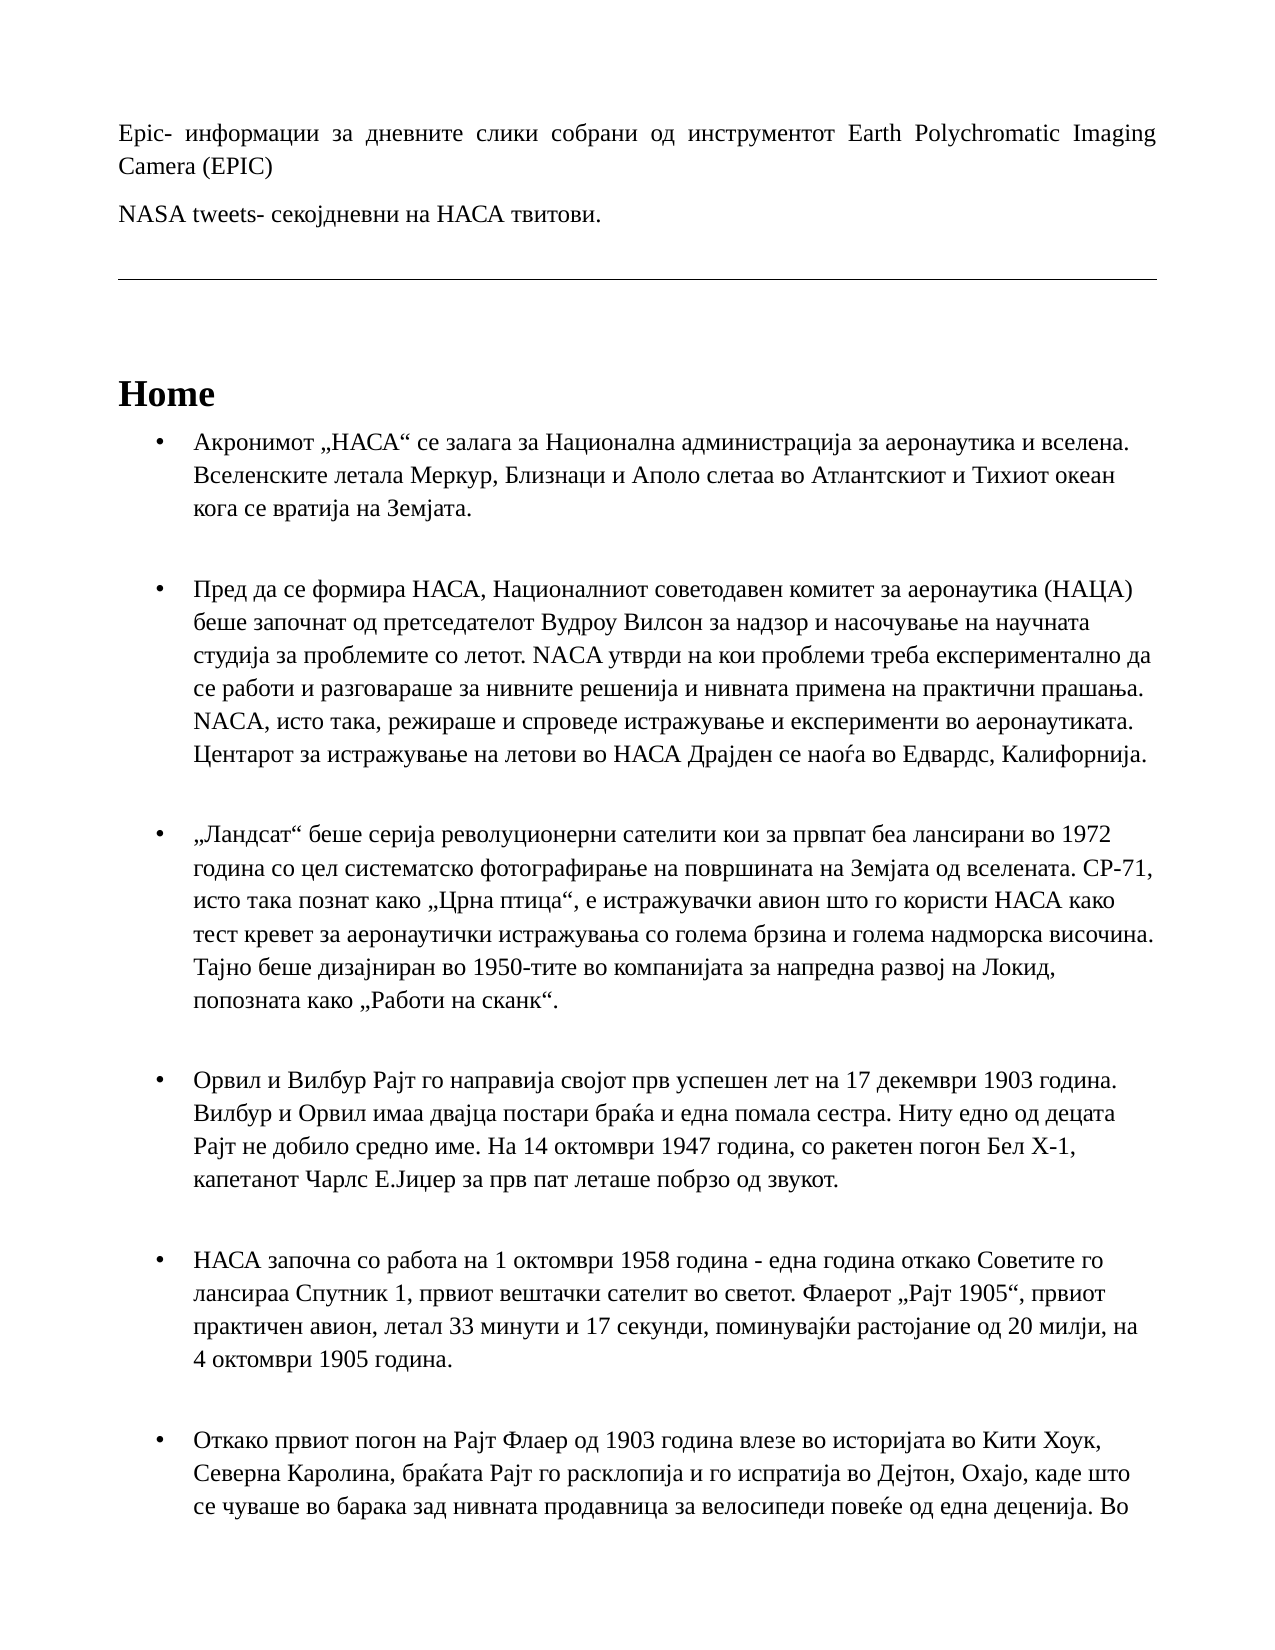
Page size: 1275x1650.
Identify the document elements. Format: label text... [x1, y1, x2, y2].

text NASA tweets- секојдневни на НАСА твитови. [118, 199, 1157, 227]
text Еpic- информации за дневните слики собрани од инструментот Earth Polychromatic Imaging Camera (EPIC) [118, 118, 1157, 180]
subtitle Home [118, 371, 1157, 415]
list Пред да се формира НАСА, Националниот советодавен комитет за аеронаутика (НАЦА) беше започнат од претседателот Вудроу Вилсон за надзор и насочување на научната студија за проблемите со летот. NACA утврди на кои проблеми треба експериментално да се работи и разговараше за нивните решенија и нивната примена на практични прашања. NACA, исто така, режираше и спроведе истражување и експерименти во аеронаутиката. Центарот за истражување на летови во НАСА Драјден се наоѓа во Едвардс, Калифорнија. [156, 574, 1157, 801]
list Откако првиот погон на Рајт Флаер од 1903 година влезе во историјата во Кити Хоук, Северна Каролина, браќата Рајт го расклопија и го испратија во Дејтон, Охајо, каде што се чуваше во барака зад нивната продавница за велосипеди повеќе од една деценија. Во [156, 1425, 1157, 1519]
list Орвил и Вилбур Рајт го направија својот прв успешен лет на 17 декември 1903 година. Вилбур и Орвил имаа двајца постари браќа и една помала сестра. Ниту едно од децата Рајт не добило средно име. На 14 октомври 1947 година, со ракетен погон Бел Х-1, капетанот Чарлс Е.Јиџер за прв пат леташе побрзо од звукот. [156, 1065, 1157, 1226]
list „Ландсат“ беше серија револуционерни сателити кои за првпат беа лансирани во 1972 година со цел систематско фотографирање на површината на Земјата од вселената. СР-71, исто така познат како „Црна птица“, е истражувачки авион што го користи НАСА како тест кревет за аеронаутички истражувања со голема брзина и голема надморска височина. Тајно беше дизајниран во 1950-тите во компанијата за напредна развој на Локид, попозната како „Работи на сканк“. [156, 819, 1157, 1046]
list Акронимот „НАСА“ се залага за Национална администрација за аеронаутика и вселена. Вселенските летала Меркур, Близнаци и Аполо слетаа во Атлантскиот и Тихиот океан кога се вратија на Земјата. [156, 427, 1157, 555]
list НАСА започна со работа на 1 октомври 1958 година - една година откако Советите го лансираа Спутник 1, првиот вештачки сателит во светот. Флаерот „Рајт 1905“, првиот практичен авион, летал 33 минути и 17 секунди, поминувајќи растојание од 20 милји, на 4 октомври 1905 година. [156, 1245, 1157, 1406]
